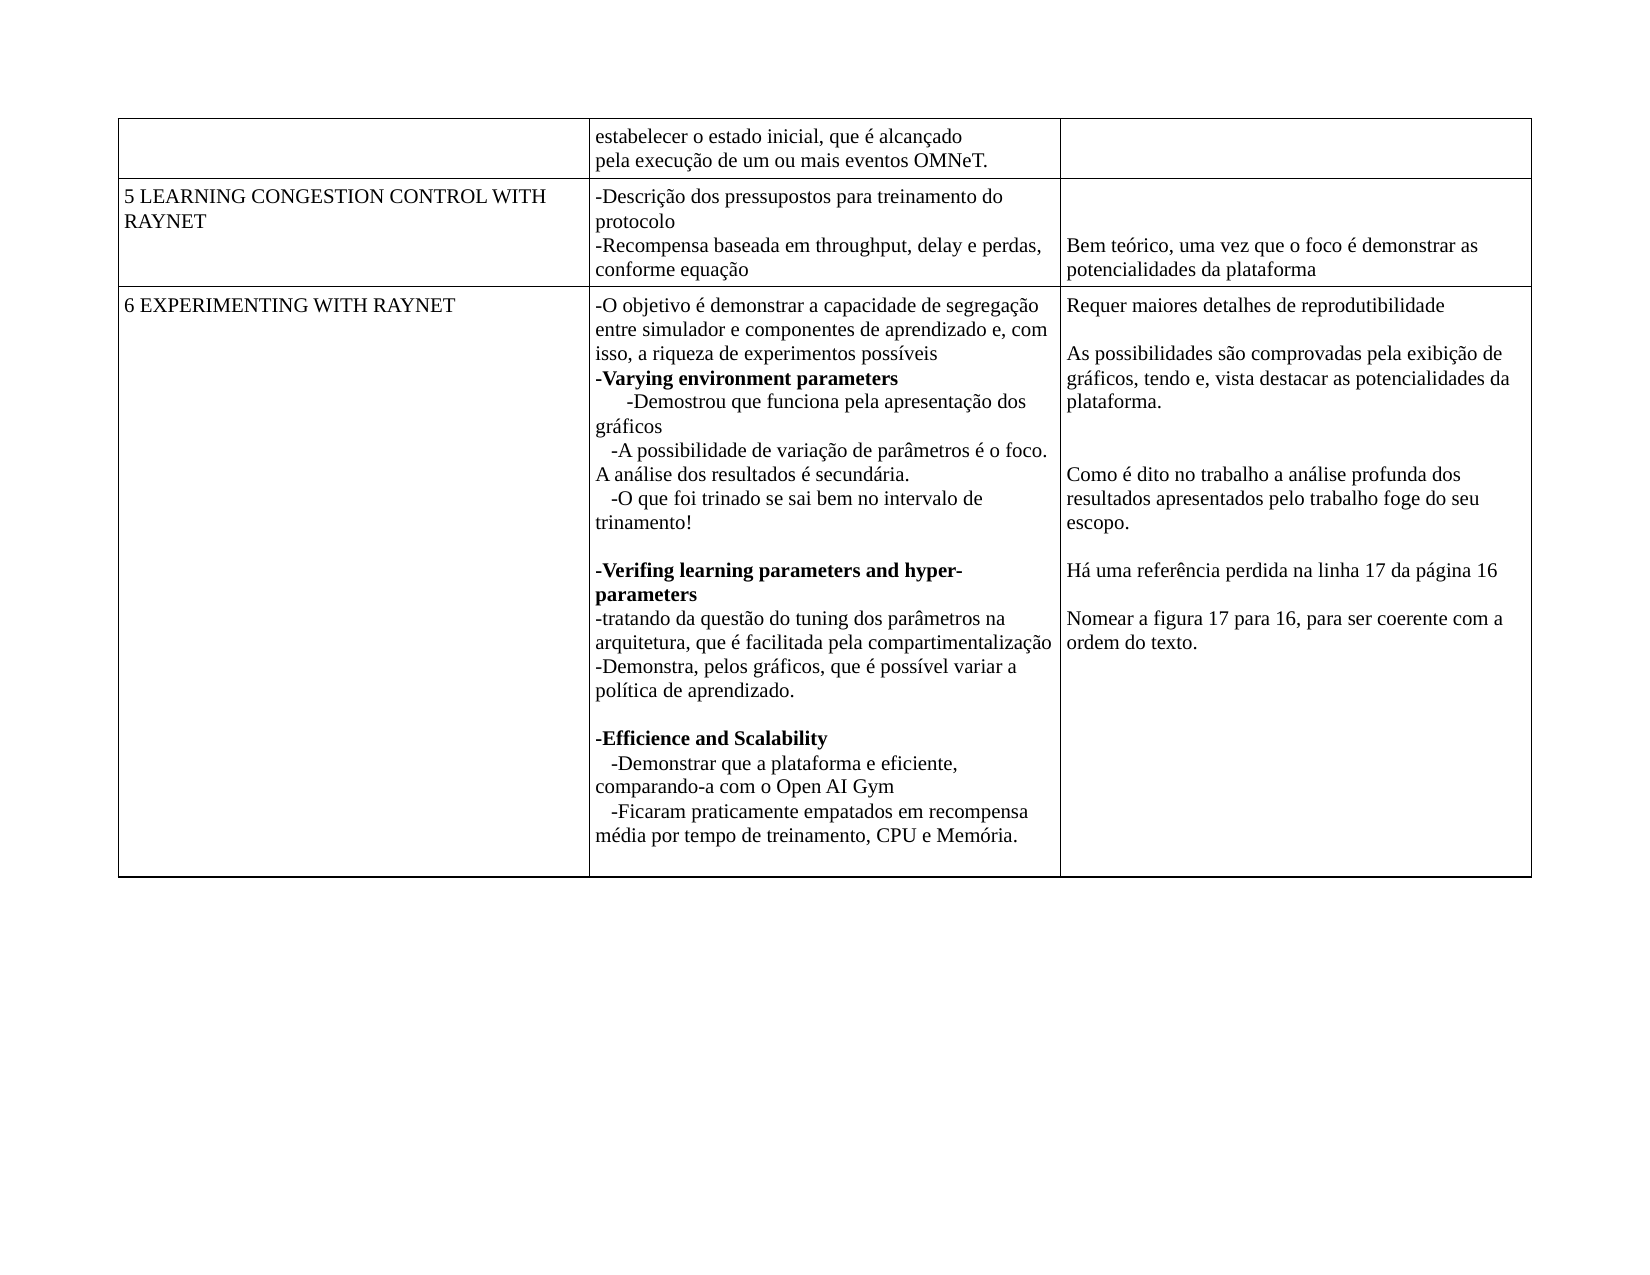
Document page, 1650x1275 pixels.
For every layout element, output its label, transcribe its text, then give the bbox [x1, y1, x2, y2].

table_cell -Descrição dos pressupostos para treinamento do protocolo -Recompensa baseada em throughput, delay e perdas, conforme equação [590, 179, 1060, 286]
table_cell [1061, 119, 1531, 178]
table_cell 6 EXPERIMENTING WITH RAYNET [119, 287, 589, 876]
table_cell -O objetivo é demonstrar a capacidade de segregação entre simulador e componentes de aprendizado e, com isso, a riqueza de experimentos possíveis -Varying environment parameters -Demostrou que funciona pela apresentação dos gráficos -A possibilidade de variação de parâmetros é o foco. A análise dos resultados é secundária. -O que foi trinado se sai bem no intervalo de trinamento! -Verifing learning parameters and hyper-parameters -tratando da questão do tuning dos parâmetros na arquitetura, que é facilitada pela compartimentalização -Demonstra, pelos gráficos, que é possível variar a política de aprendizado. -Efficience and Scalability -Demonstrar que a plataforma e eficiente, comparando-a com o Open AI Gym -Ficaram praticamente empatados em recompensa média por tempo de treinamento, CPU e Memória. [590, 287, 1060, 876]
table_cell [119, 119, 589, 178]
table_cell Bem teórico, uma vez que o foco é demonstrar as potencialidades da plataforma [1061, 179, 1531, 286]
table_cell Requer maiores detalhes de reprodutibilidade As possibilidades são comprovadas pela exibição de gráficos, tendo e, vista destacar as potencialidades da plataforma. Como é dito no trabalho a análise profunda dos resultados apresentados pelo trabalho foge do seu escopo. Há uma referência perdida na linha 17 da página 16 Nomear a figura 17 para 16, para ser coerente com a ordem do texto. [1061, 287, 1531, 876]
table_cell estabelecer o estado inicial, que é alcançado pela execução de um ou mais eventos OMNeT. [590, 119, 1060, 178]
table_cell 5 LEARNING CONGESTION CONTROL WITH RAYNET [119, 179, 589, 286]
